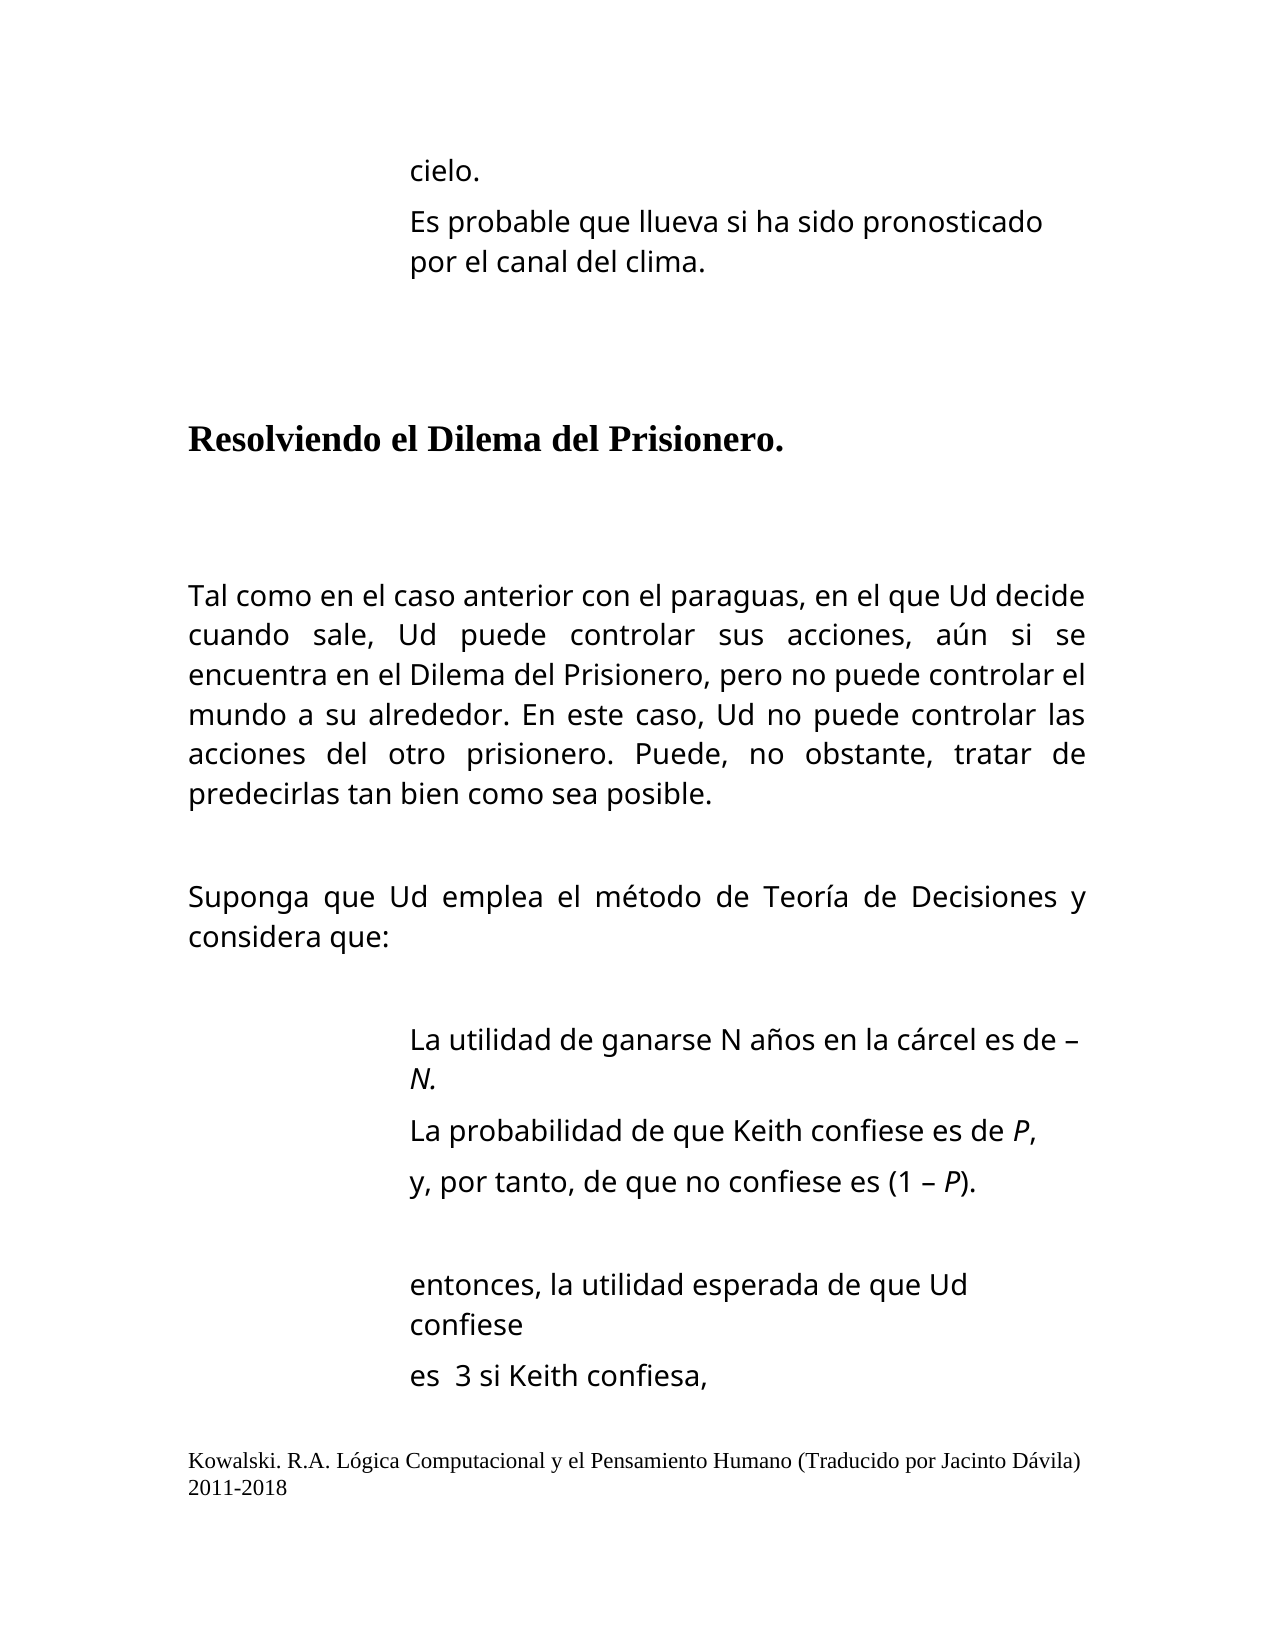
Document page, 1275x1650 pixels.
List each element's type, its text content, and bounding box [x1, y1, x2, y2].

subtitle Resolviendo el Dilema del Prisionero. [188, 416, 1087, 459]
text Suponga que Ud emplea el método de Teoría de Decisiones y considera que: [188, 876, 1087, 956]
text La utilidad de ganarse N años en la cárcel es de –N. [409, 1019, 1087, 1098]
text entonces, la utilidad esperada de que Ud confiese [409, 1264, 1087, 1344]
text Tal como en el caso anterior con el paraguas, en el que Ud decide cuando sale, Ud puede controlar sus acciones, aún si se encuentra en el Dilema del Prisionero, pero no puede controlar el mundo a su alrededor. En este caso, Ud no puede controlar las acciones del otro prisionero. Puede, no obstante, tratar de predecirlas tan bien como sea posible. [188, 575, 1087, 813]
text es 3 si Keith confiesa, [409, 1356, 1087, 1395]
text La probabilidad de que Keith confiese es de P, [409, 1110, 1087, 1150]
text y, por tanto, de que no confiese es (1 – P). [409, 1161, 1087, 1201]
text Es probable que llueva si ha sido pronosticado por el canal del clima. [409, 201, 1087, 281]
text cielo. [409, 150, 1087, 190]
